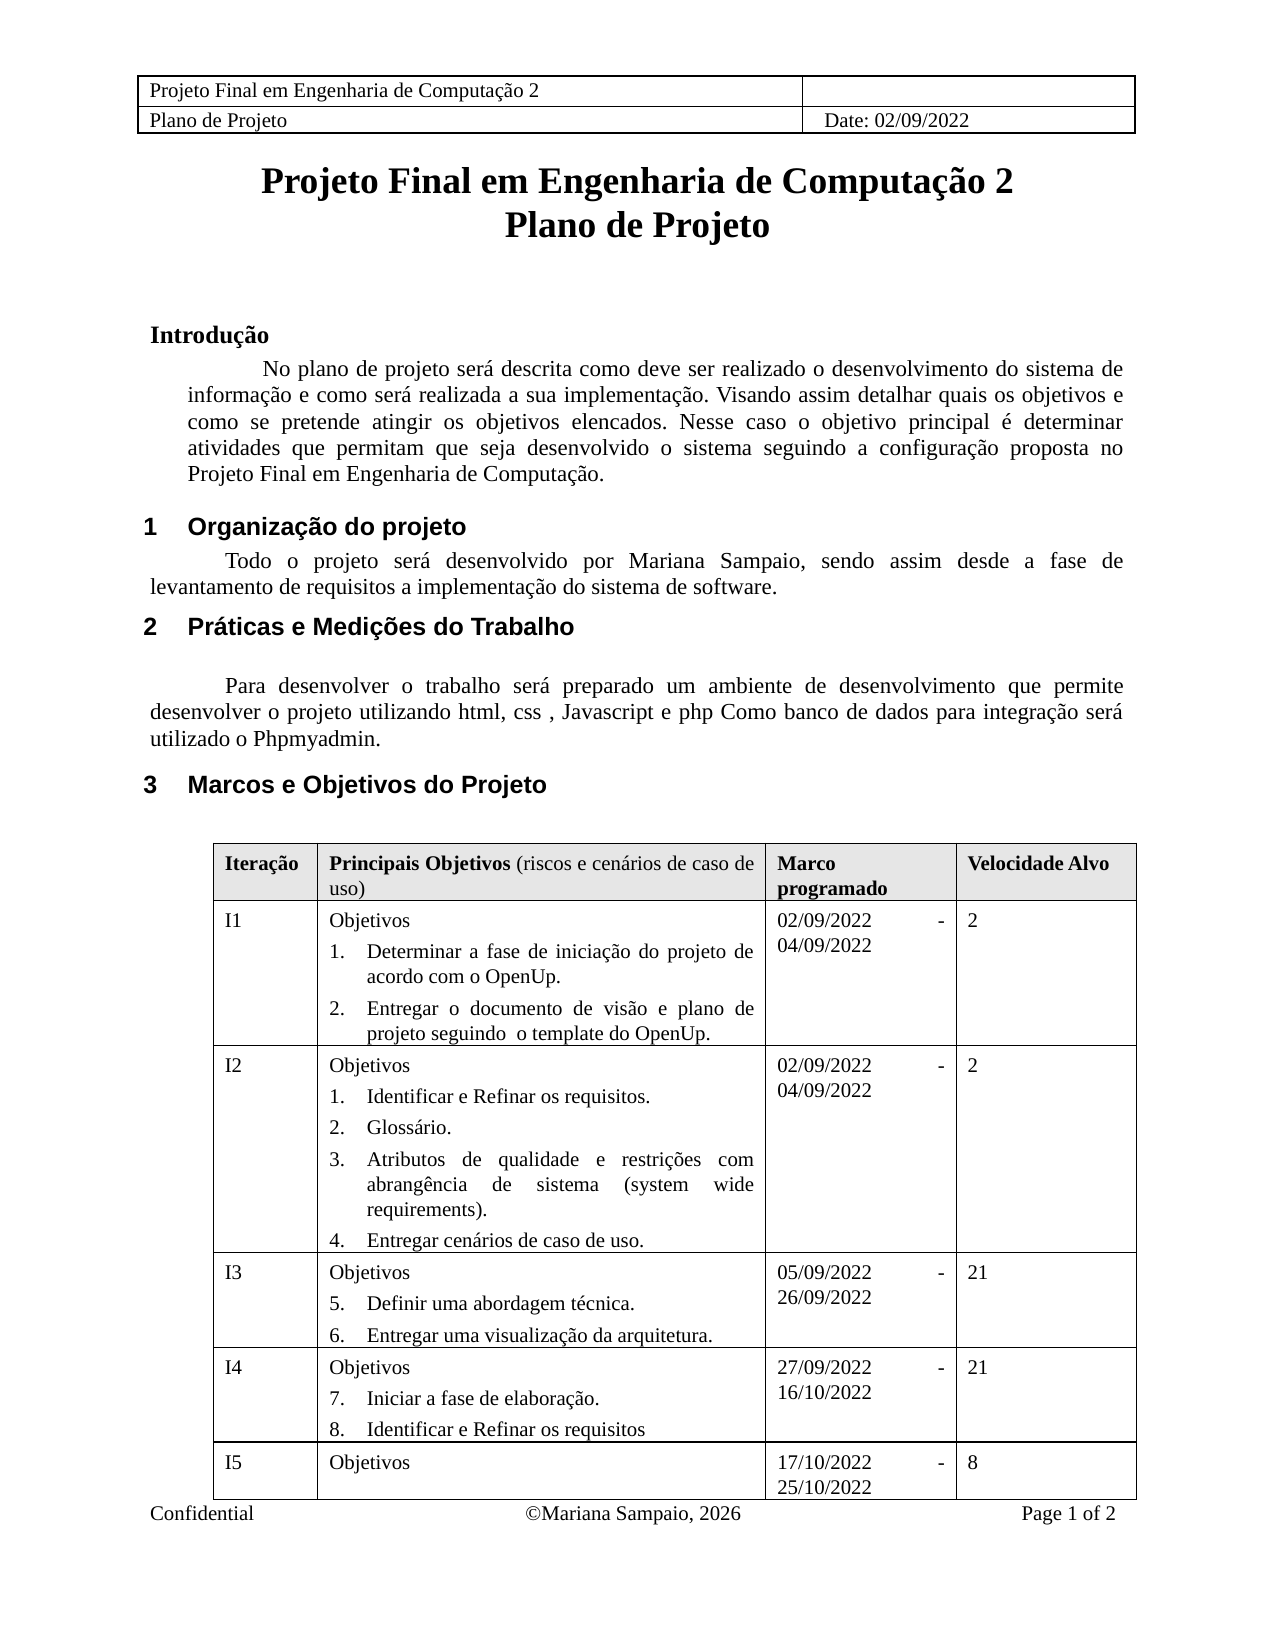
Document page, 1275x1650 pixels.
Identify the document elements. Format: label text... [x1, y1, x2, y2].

text No plano de projeto será descrita como deve ser realizado o desenvolvimento do sistema de informação e como será realizada a sua implementação. Visando assim detalhar quais os objetivos e como se pretende atingir os objetivos elencados. Nesse caso o objetivo principal é determinar atividades que permitam que seja desenvolvido o sistema seguindo a configuração proposta no Projeto Final em Engenharia de Computação. [187, 355, 1125, 487]
table_header Iteração [214, 844, 317, 900]
table_cell Objetivos Desenvolver a arquitetura. Entregar um esquema da arquitetura. [318, 1443, 765, 1499]
table_cell I3 [214, 1253, 317, 1347]
subtitle Introdução [150, 320, 1125, 349]
table_header Principais Objetivos (riscos e cenários de caso de uso) [318, 844, 765, 900]
table_cell Objetivos Iniciar a fase de elaboração. Identificar e Refinar os requisitos [318, 1348, 765, 1441]
subtitle Práticas e Medições do Trabalho [150, 612, 1125, 641]
table_cell 21 [957, 1348, 1136, 1441]
table_cell 2 [957, 901, 1136, 1044]
text Todo o projeto será desenvolvido por Mariana Sampaio, sendo assim desde a fase de levantamento de requisitos a implementação do sistema de software. [150, 547, 1125, 599]
table_cell 02/09/2022 - 04/09/2022 [766, 1046, 956, 1252]
table_cell 2 [957, 1046, 1136, 1252]
table_cell Objetivos Definir uma abordagem técnica. Entregar uma visualização da arquitetura. [318, 1253, 765, 1347]
table_cell 21 [957, 1253, 1136, 1347]
table_cell I2 [214, 1046, 317, 1252]
table_cell 17/10/2022 - 25/10/2022 [766, 1443, 956, 1499]
table_cell 02/09/2022 - 04/09/2022 [766, 901, 956, 1044]
subtitle Organização do projeto [150, 512, 1125, 541]
table_cell I5 [214, 1443, 317, 1499]
table_cell 05/09/2022 - 26/09/2022 [766, 1253, 956, 1347]
subtitle Projeto Final em Engenharia de Computação 2 [150, 159, 1125, 202]
subtitle Plano de Projeto [150, 202, 1125, 245]
table_header Marco programado [766, 844, 956, 900]
table_cell I4 [214, 1348, 317, 1441]
subtitle Marcos e Objetivos do Projeto [150, 770, 1125, 799]
text Para desenvolver o trabalho será preparado um ambiente de desenvolvimento que permite desenvolver o projeto utilizando html, css , Javascript e php Como banco de dados para integração será utilizado o Phpmyadmin. [150, 672, 1125, 751]
table_cell Objetivos Identificar e Refinar os requisitos. Glossário. Atributos de qualidade e restrições com abrangência de sistema (system wide requirements). Entregar cenários de caso de uso. [318, 1046, 765, 1252]
table_cell Objetivos Determinar a fase de iniciação do projeto de acordo com o OpenUp. Entregar o documento de visão e plano de projeto seguindo o template do OpenUp. [318, 901, 765, 1044]
table_cell 8 [957, 1443, 1136, 1499]
table_cell 27/09/2022 - 16/10/2022 [766, 1348, 956, 1441]
table_cell I1 [214, 901, 317, 1044]
table_header Velocidade Alvo [957, 844, 1136, 900]
